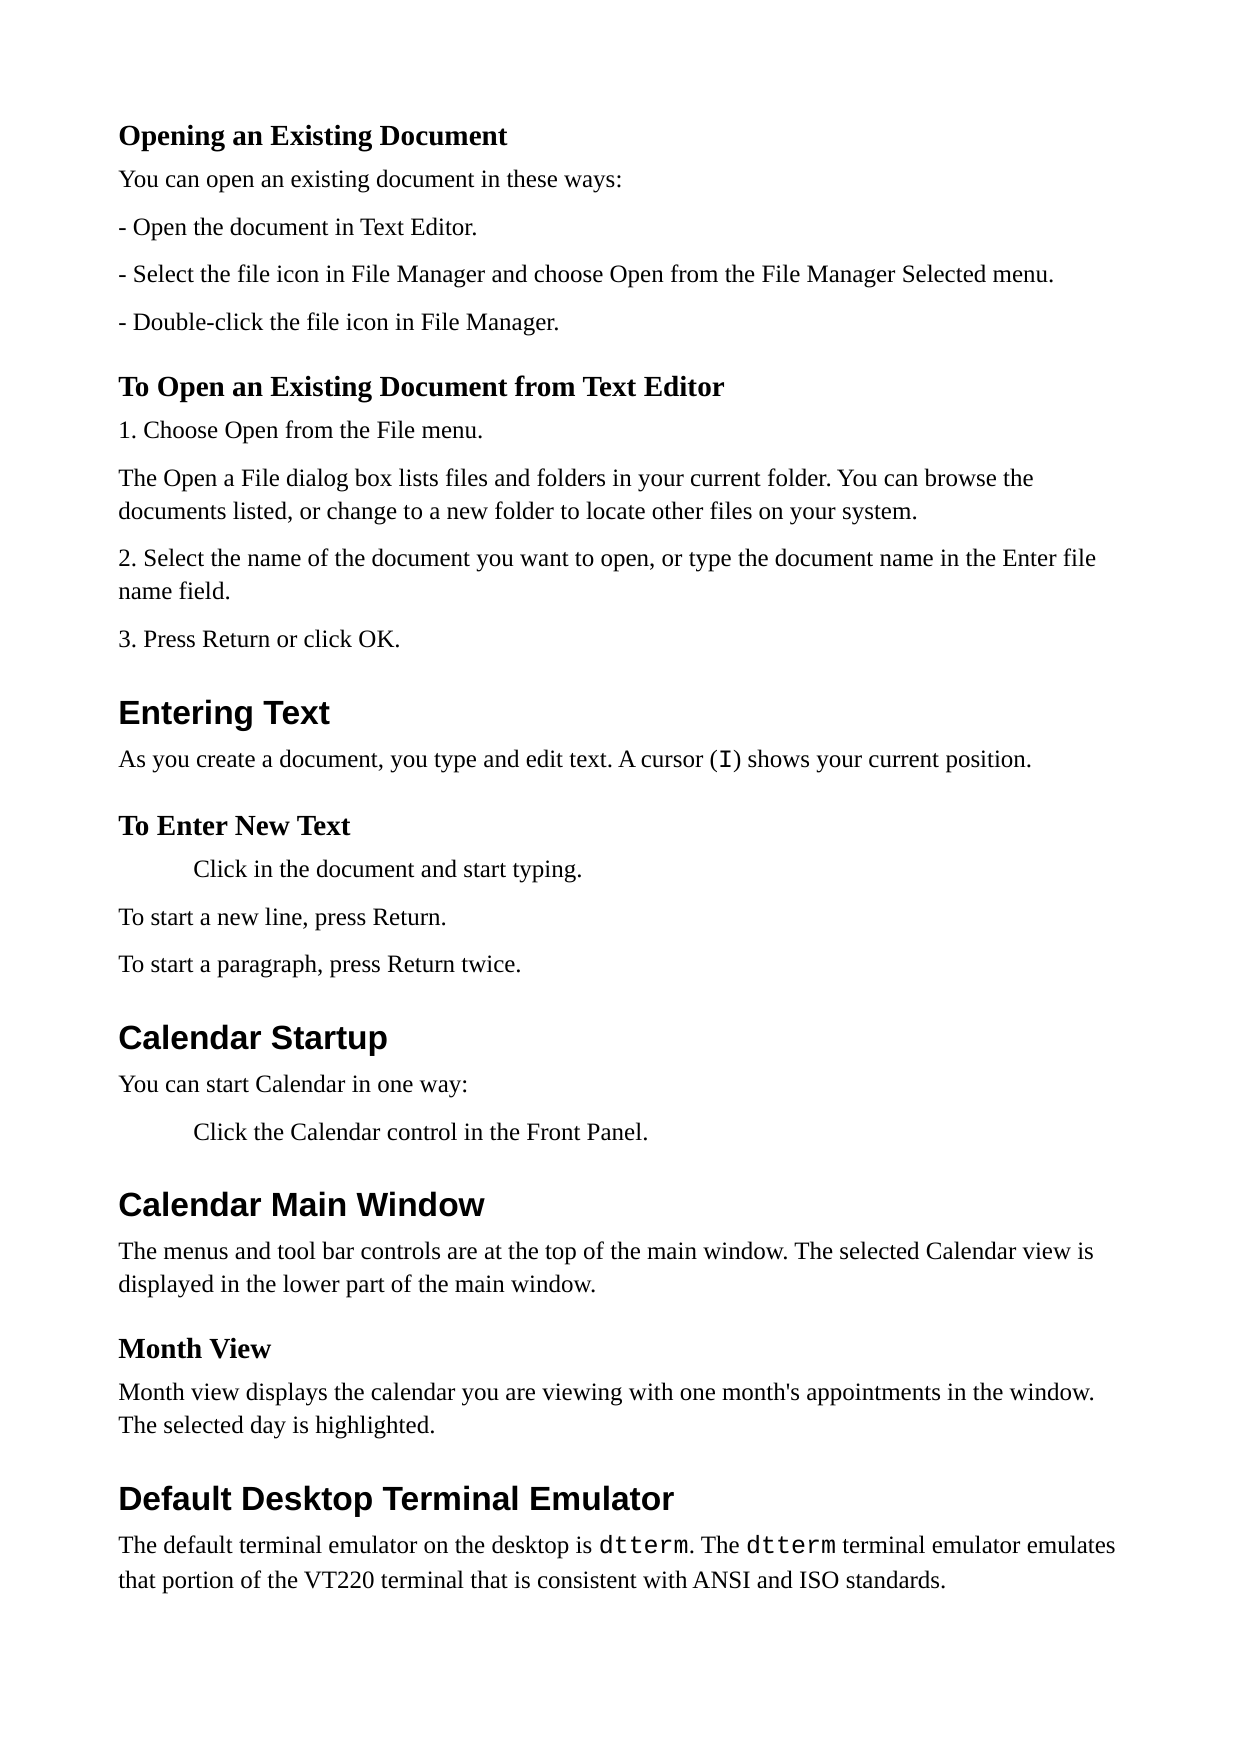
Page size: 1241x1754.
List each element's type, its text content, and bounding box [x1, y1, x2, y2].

text To start a new line, press Return. [118, 902, 1122, 931]
text The default terminal emulator on the desktop is dtterm. The dtterm terminal emulator emulates that portion of the VT220 terminal that is consistent with ANSI and ISO standards. [118, 1530, 1122, 1594]
subtitle To Enter New Text [118, 808, 1122, 842]
subtitle Calendar Startup [118, 1018, 1122, 1057]
text 3. Press Return or click OK. [118, 624, 1122, 653]
subtitle Entering Text [118, 692, 1122, 731]
text Month view displays the calendar you are viewing with one month's appointments in the window. The selected day is highlighted. [118, 1377, 1122, 1439]
subtitle Opening an Existing Document [118, 118, 1122, 152]
list Click in the document and start typing. [156, 854, 1122, 883]
text To start a paragraph, press Return twice. [118, 949, 1122, 978]
text As you create a document, you type and edit text. A cursor (I) shows your current position. [118, 744, 1122, 774]
subtitle To Open an Existing Document from Text Editor [118, 369, 1122, 403]
list Click the Calendar control in the Front Panel. [156, 1117, 1122, 1145]
text 1. Choose Open from the File menu. [118, 415, 1122, 444]
text 2. Select the name of the document you want to open, or type the document name in the Enter file name field. [118, 543, 1122, 605]
text You can start Calendar in one way: [118, 1069, 1122, 1098]
text You can open an existing document in these ways: [118, 164, 1122, 193]
text - Select the file icon in File Manager and choose Open from the File Manager Selected menu. [118, 259, 1122, 288]
text The Open a File dialog box lists files and folders in your current folder. You can browse the documents listed, or change to a new folder to locate other files on your system. [118, 463, 1122, 524]
text - Double-click the file icon in File Manager. [118, 307, 1122, 336]
text - Open the document in Text Editor. [118, 212, 1122, 241]
subtitle Calendar Main Window [118, 1185, 1122, 1224]
text The menus and tool bar controls are at the top of the main window. The selected Calendar view is displayed in the lower part of the main window. [118, 1236, 1122, 1298]
subtitle Default Desktop Terminal Emulator [118, 1479, 1122, 1518]
subtitle Month View [118, 1331, 1122, 1365]
